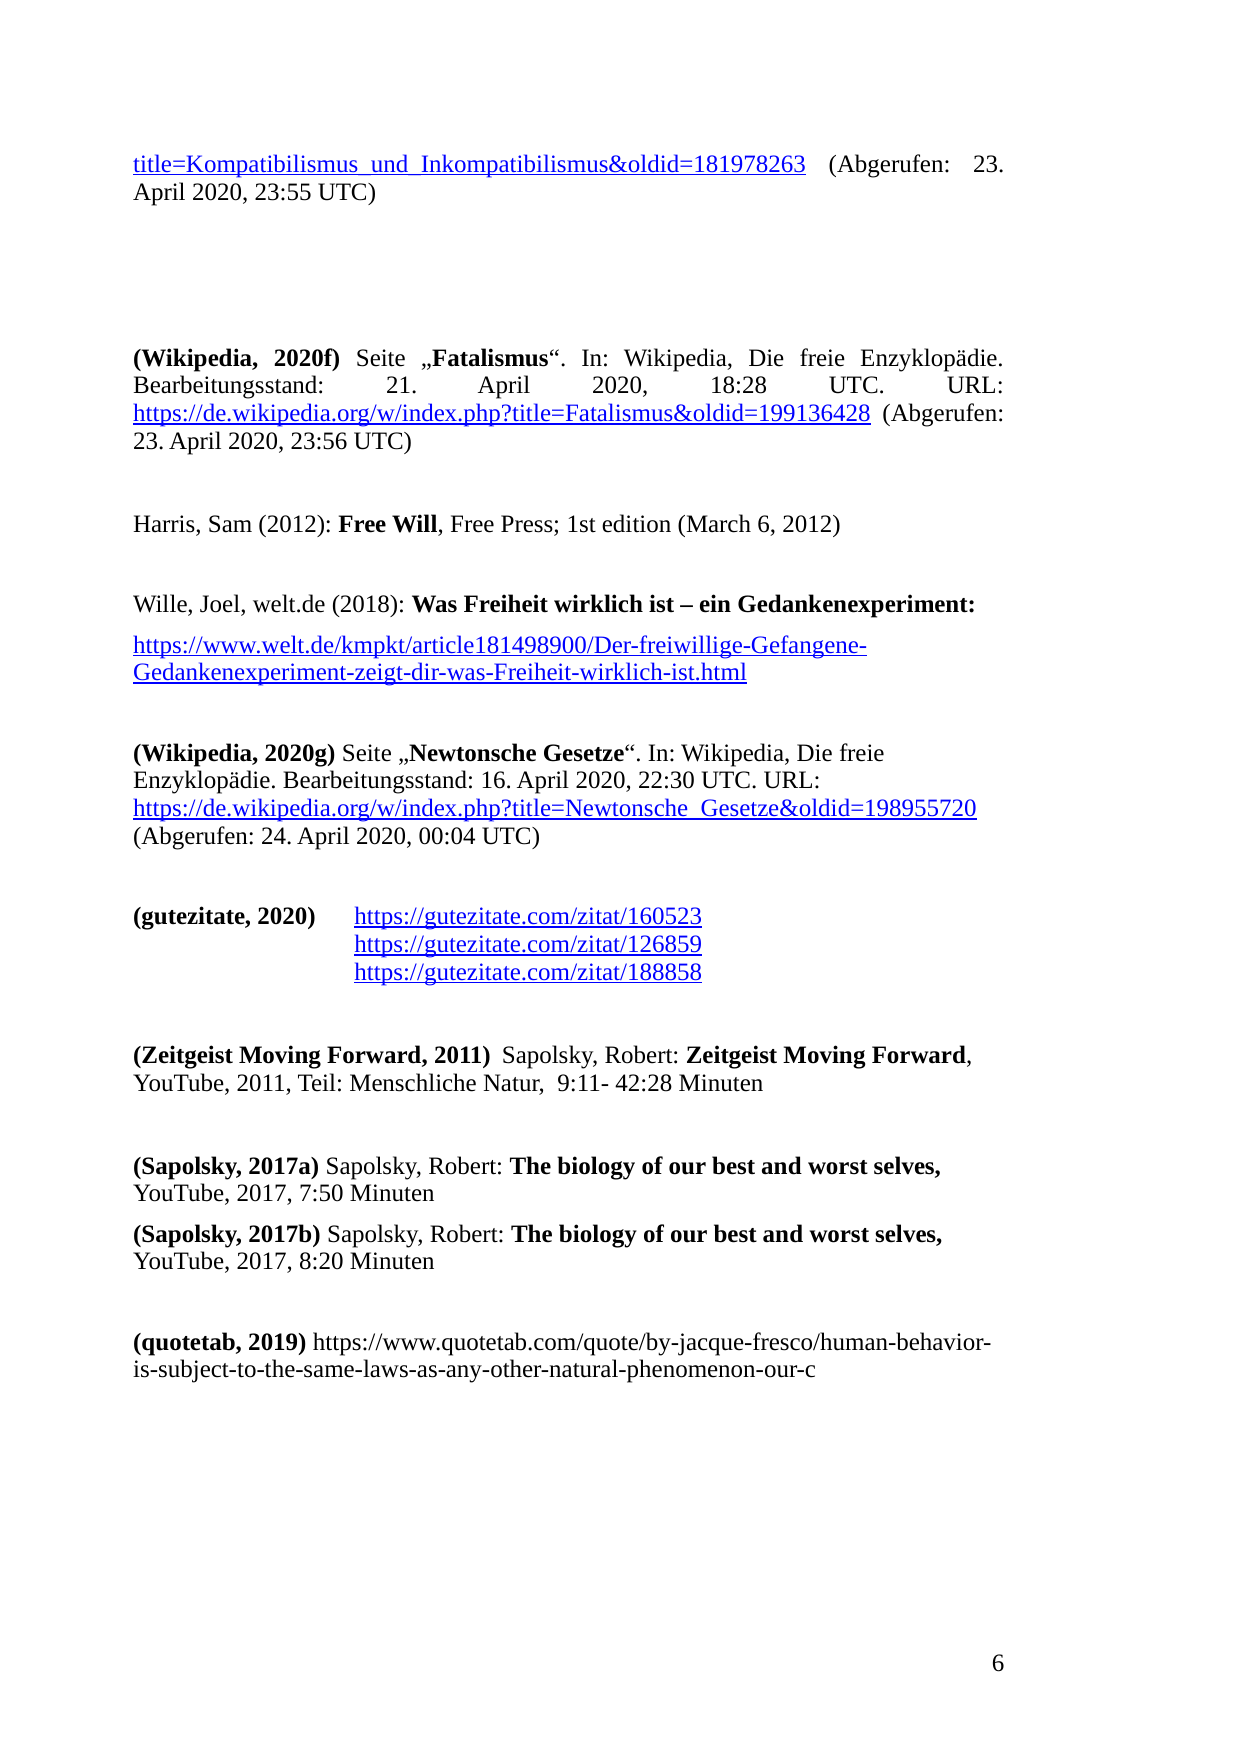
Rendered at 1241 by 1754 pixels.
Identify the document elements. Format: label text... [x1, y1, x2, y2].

text (Sapolsky, 2017b) Sapolsky, Robert: The biology of our best and worst selves, YouTube, 2017, 8:20 Minuten [133, 1220, 1004, 1275]
text title=Kompatibilismus_und_Inkompatibilismus&oldid=181978263 (Abgerufen: 23. April 2020, 23:55 UTC) [133, 150, 1004, 205]
text (gutezitate, 2020) https://gutezitate.com/zitat/160523 [133, 902, 1004, 930]
text (Sapolsky, 2017a) Sapolsky, Robert: The biology of our best and worst selves, YouTube, 2017, 7:50 Minuten [133, 1152, 1004, 1207]
text https://gutezitate.com/zitat/188858 [133, 958, 1004, 986]
text Wille, Joel, welt.de (2018): Was Freiheit wirklich ist – ein Gedankenexperiment: [133, 591, 1004, 618]
text (Wikipedia, 2020g) Seite „Newtonsche Gesetze“. In: Wikipedia, Die freie Enzyklopädie. Bearbeitungsstand: 16. April 2020, 22:30 UTC. URL: https://de.wikipedia.org/w/index.php?title=Newtonsche_Gesetze&oldid=198955720 (Abgerufen: 24. April 2020, 00:04 UTC) [133, 739, 1004, 850]
text (Zeitgeist Moving Forward, 2011) Sapolsky, Robert: Zeitgeist Moving Forward, YouTube, 2011, Teil: Menschliche Natur, 9:11- 42:28 Minuten [133, 1041, 1004, 1096]
text https://gutezitate.com/zitat/126859 [133, 930, 1004, 958]
text (Wikipedia, 2020f) Seite „Fatalismus“. In: Wikipedia, Die freie Enzyklopädie. Bearbeitungsstand: 21. April 2020, 18:28 UTC. URL: https://de.wikipedia.org/w/index.php?title=Fatalismus&oldid=199136428 (Abgerufen: 23. April 2020, 23:56 UTC) [133, 344, 1004, 455]
text (quotetab, 2019) https://www.quotetab.com/quote/by-jacque-fresco/human-behavior-is-subject-to-the-same-laws-as-any-other-natural-phenomenon-our-c [133, 1328, 1004, 1383]
text Harris, Sam (2012): Free Will, Free Press; 1st edition (March 6, 2012) [133, 510, 1004, 538]
text https://www.welt.de/kmpkt/article181498900/Der-freiwillige-Gefangene-Gedankenexperiment-zeigt-dir-was-Freiheit-wirklich-ist.html [133, 631, 1004, 686]
